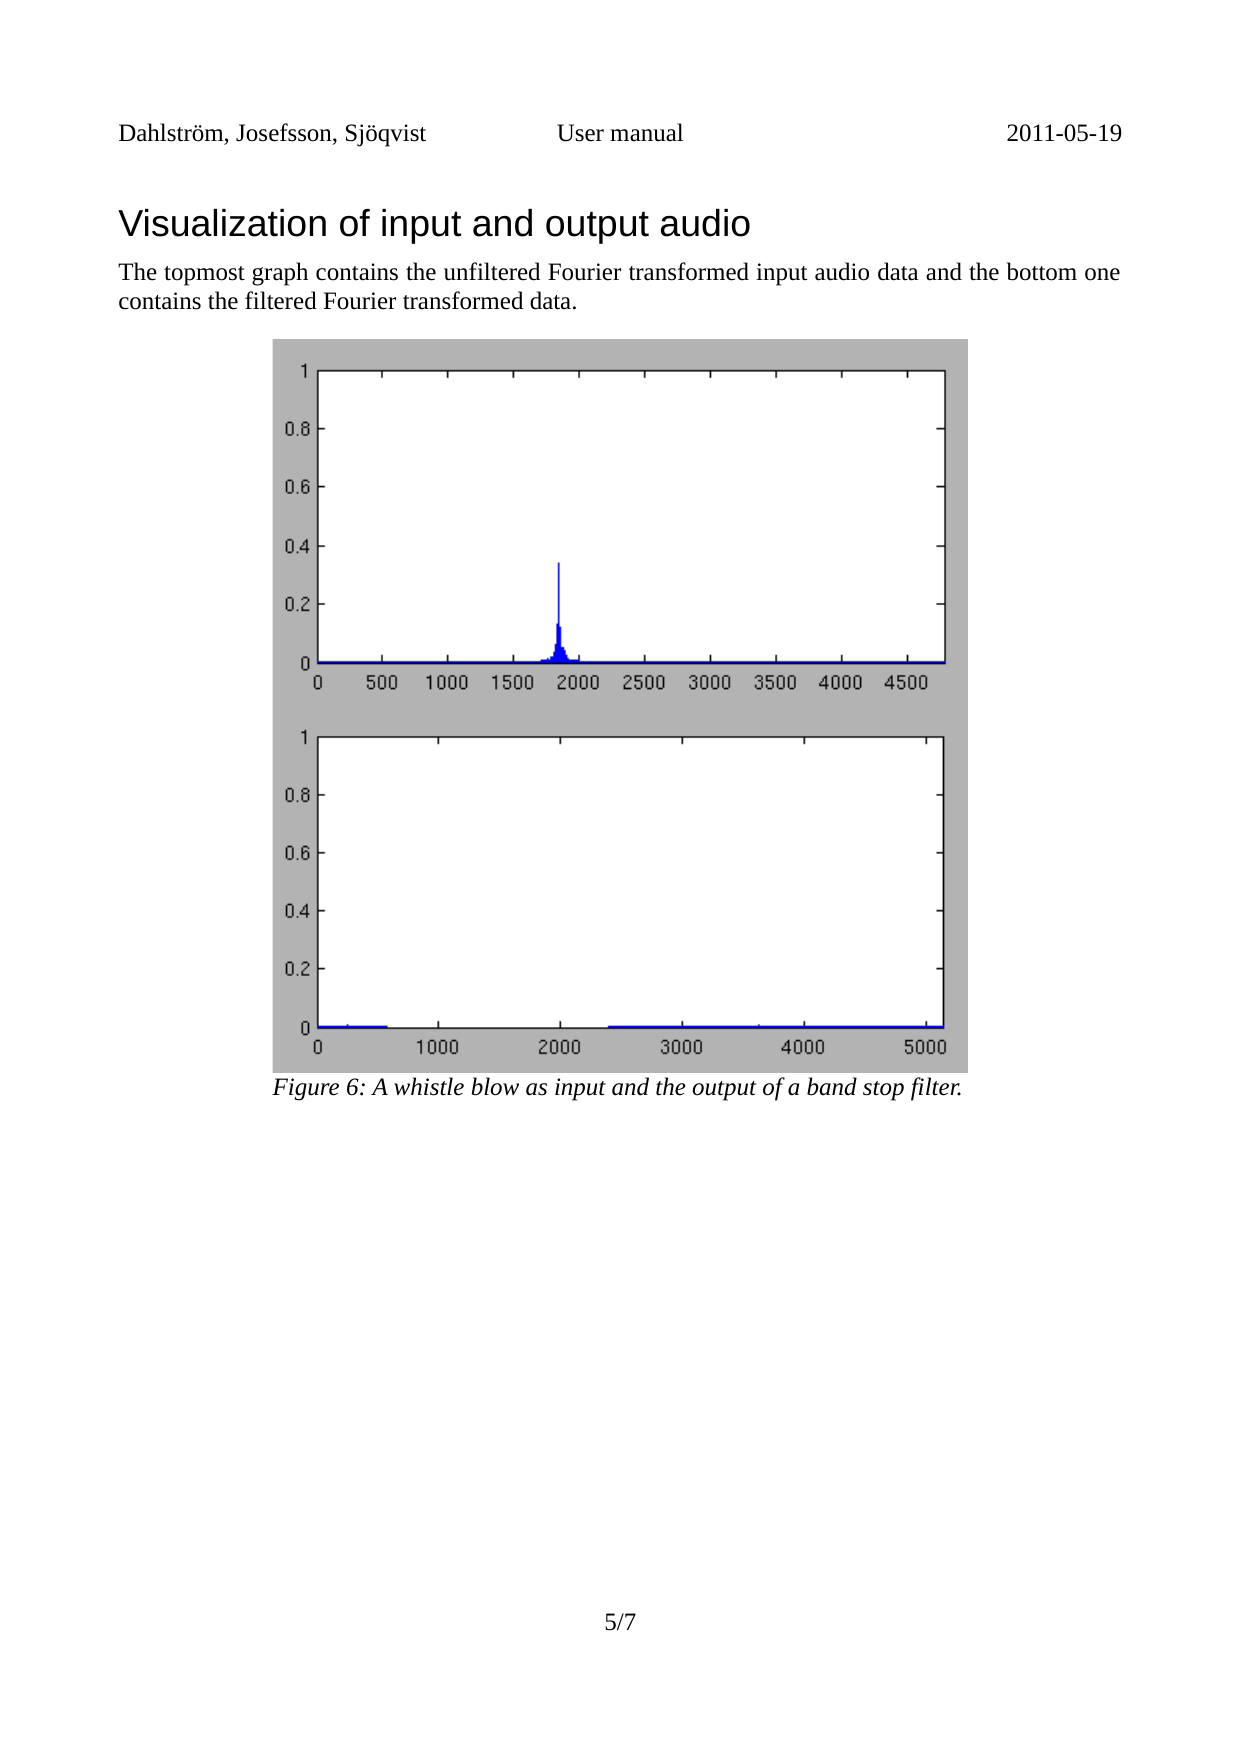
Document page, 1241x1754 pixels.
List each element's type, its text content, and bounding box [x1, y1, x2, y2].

text The topmost graph contains the unfiltered Fourier transformed input audio data and the bottom one contains the filtered Fourier transformed data. [118, 257, 1122, 314]
subtitle Visualization of input and output audio [118, 201, 1122, 244]
picture [272, 339, 968, 1073]
text Figure 6: A whistle blow as input and the output of a band stop filter. [272, 1073, 968, 1101]
